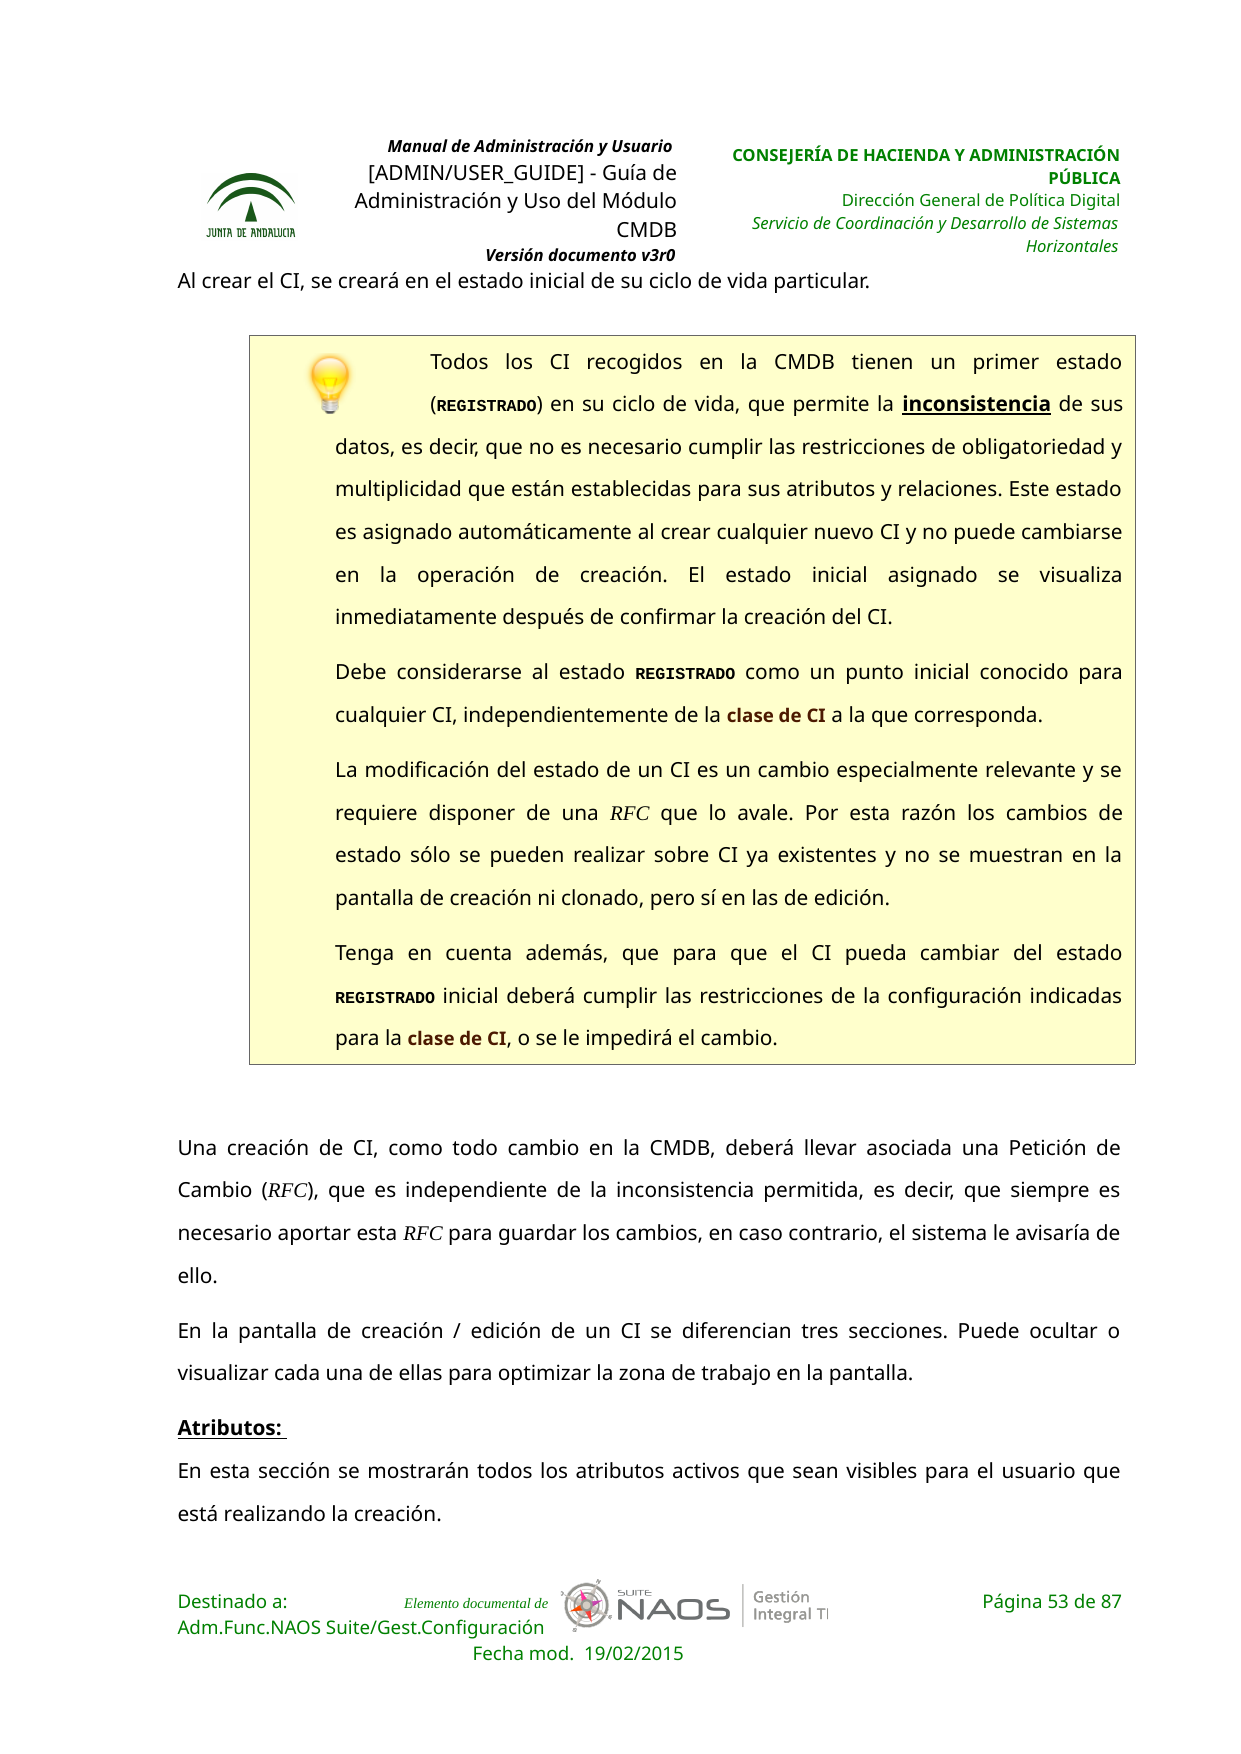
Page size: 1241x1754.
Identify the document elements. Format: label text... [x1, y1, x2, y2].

picture [560, 1579, 829, 1632]
text Atributos: [177, 1413, 1122, 1442]
text Al crear el CI, se creará en el estado inicial de su ciclo de vida particular. [177, 266, 1122, 294]
text La modificación del estado de un CI es un cambio especialmente relevante y se requiere disponer de una RFC que lo avale. Por esta razón los cambios de estado sólo se pueden realizar sobre CI ya existentes y no se muestran en la pantalla de creación ni clonado, pero sí en las de edición. [335, 755, 1123, 911]
text En la pantalla de creación / edición de un CI se diferencian tres secciones. Puede ocultar o visualizar cada una de ellas para optimizar la zona de trabajo en la pantalla. [177, 1316, 1122, 1387]
text Debe considerarse al estado REGISTRADO como un punto inicial conocido para cualquier CI, independientemente de la clase de CI a la que corresponda. [335, 657, 1123, 728]
text Todos los CI recogidos en la CMDB tienen un primer estado (REGISTRADO) en su ciclo de vida, que permite la inconsistencia de sus datos, es decir, que no es necesario cumplir las restricciones de obligatoriedad y multiplicidad que están establecidas para sus atributos y relaciones. Este estado es asignado automáticamente al crear cualquier nuevo CI y no puede cambiarse en la operación de creación. El estado inicial asignado se visualiza inmediatamente después de confirmar la creación del CI. [335, 347, 1123, 631]
text Una creación de CI, como todo cambio en la CMDB, deberá llevar asociada una Petición de Cambio (RFC), que es independiente de la inconsistencia permitida, es decir, que siempre es necesario aportar esta RFC para guardar los cambios, en caso contrario, el sistema le avisaría de ello. [177, 1133, 1122, 1289]
picture [201, 173, 298, 241]
text En esta sección se mostrarán todos los atributos activos que sean visibles para el usuario que está realizando la creación. [177, 1456, 1122, 1527]
picture [303, 353, 357, 414]
text Tenga en cuenta además, que para que el CI pueda cambiar del estado REGISTRADO inicial deberá cumplir las restricciones de la configuración indicadas para la clase de CI, o se le impedirá el cambio. [335, 938, 1123, 1052]
